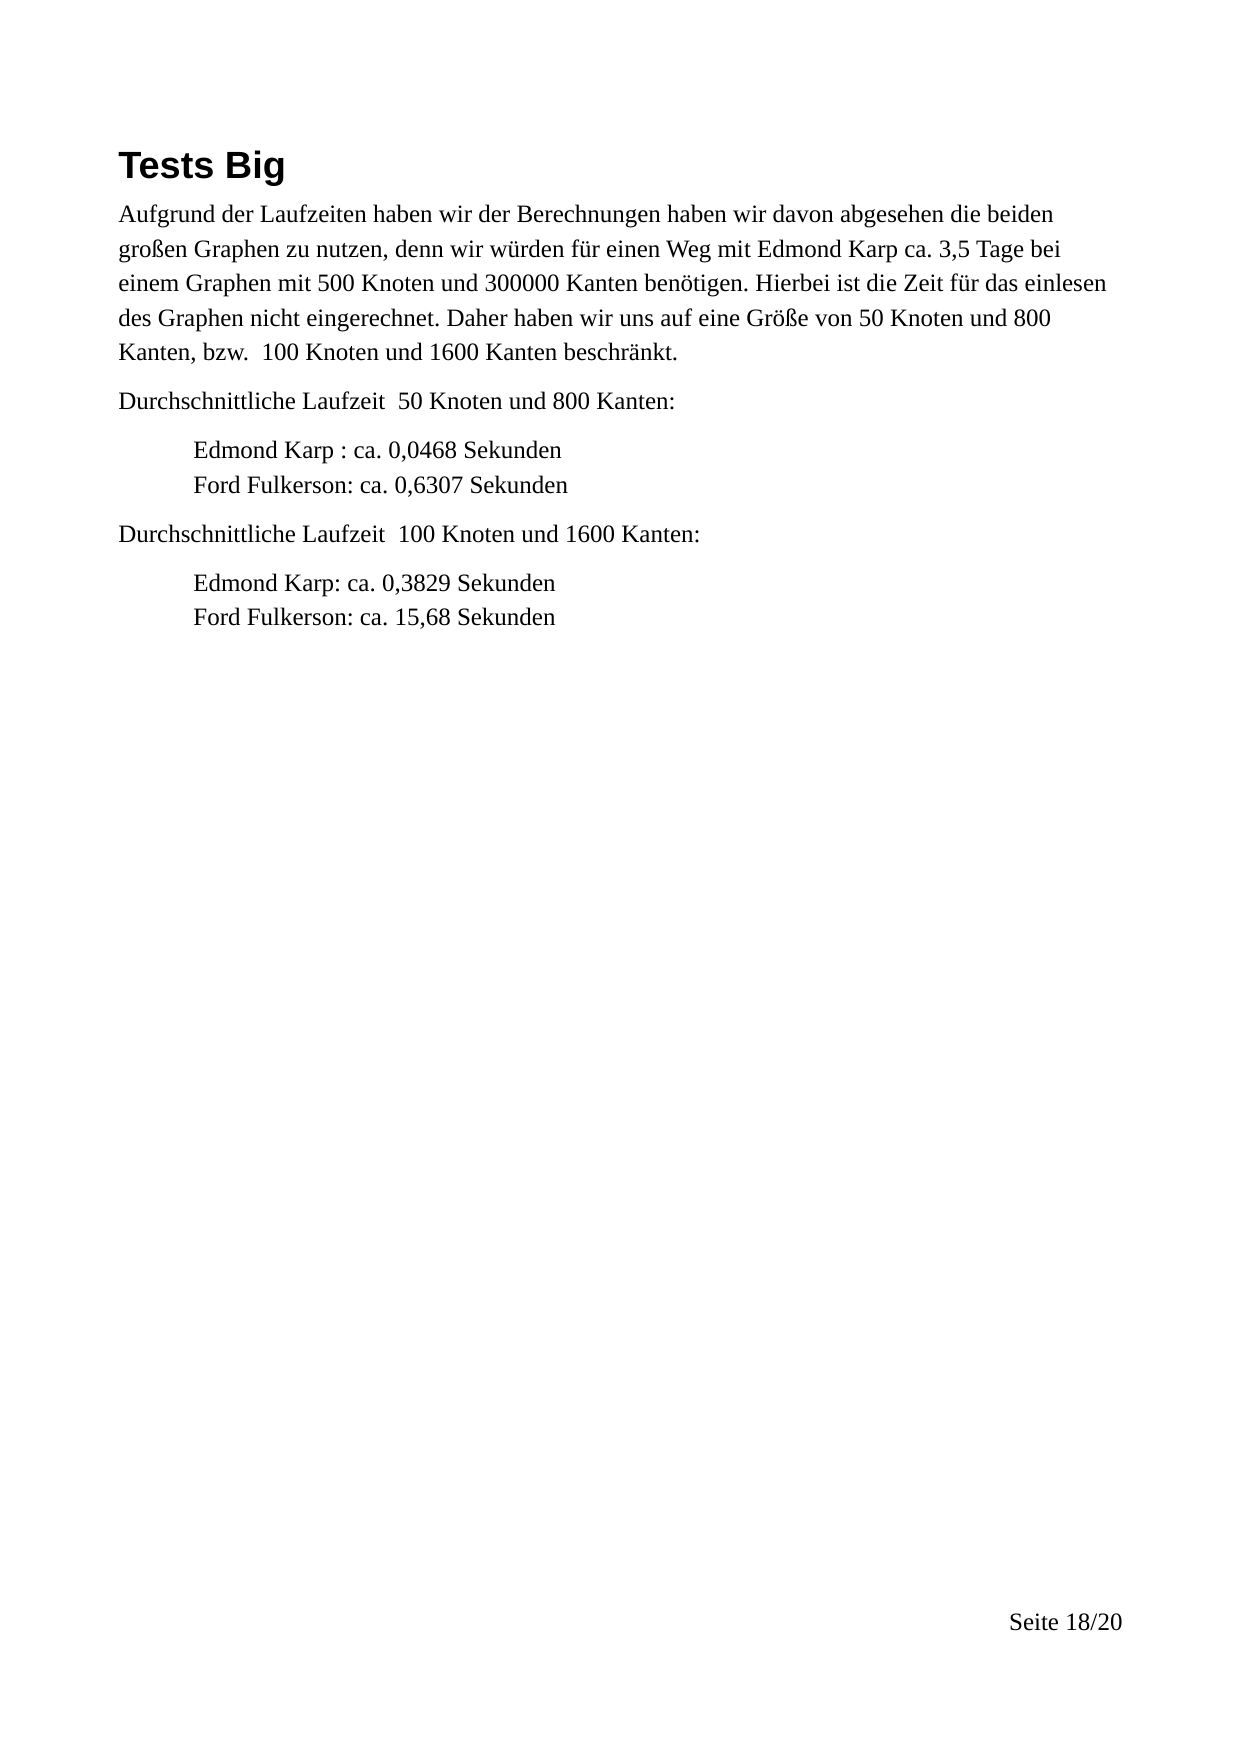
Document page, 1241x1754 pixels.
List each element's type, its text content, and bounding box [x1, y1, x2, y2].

text Edmond Karp : ca. 0,0468 Sekunden Ford Fulkerson: ca. 0,6307 Sekunden [118, 435, 1122, 498]
text Durchschnittliche Laufzeit 50 Knoten und 800 Kanten: [118, 386, 1122, 415]
text Edmond Karp: ca. 0,3829 Sekunden Ford Fulkerson: ca. 15,68 Sekunden [118, 568, 1122, 631]
text Aufgrund der Laufzeiten haben wir der Berechnungen haben wir davon abgesehen die beiden großen Graphen zu nutzen, denn wir würden für einen Weg mit Edmond Karp ca. 3,5 Tage bei einem Graphen mit 500 Knoten und 300000 Kanten benötigen. Hierbei ist die Zeit für das einlesen des Graphen nicht eingerechnet. Daher haben wir uns auf eine Größe von 50 Knoten und 800 Kanten, bzw. 100 Knoten und 1600 Kanten beschränkt. [118, 199, 1122, 366]
text Durchschnittliche Laufzeit 100 Knoten und 1600 Kanten: [118, 519, 1122, 548]
subtitle Tests Big [118, 143, 1122, 187]
